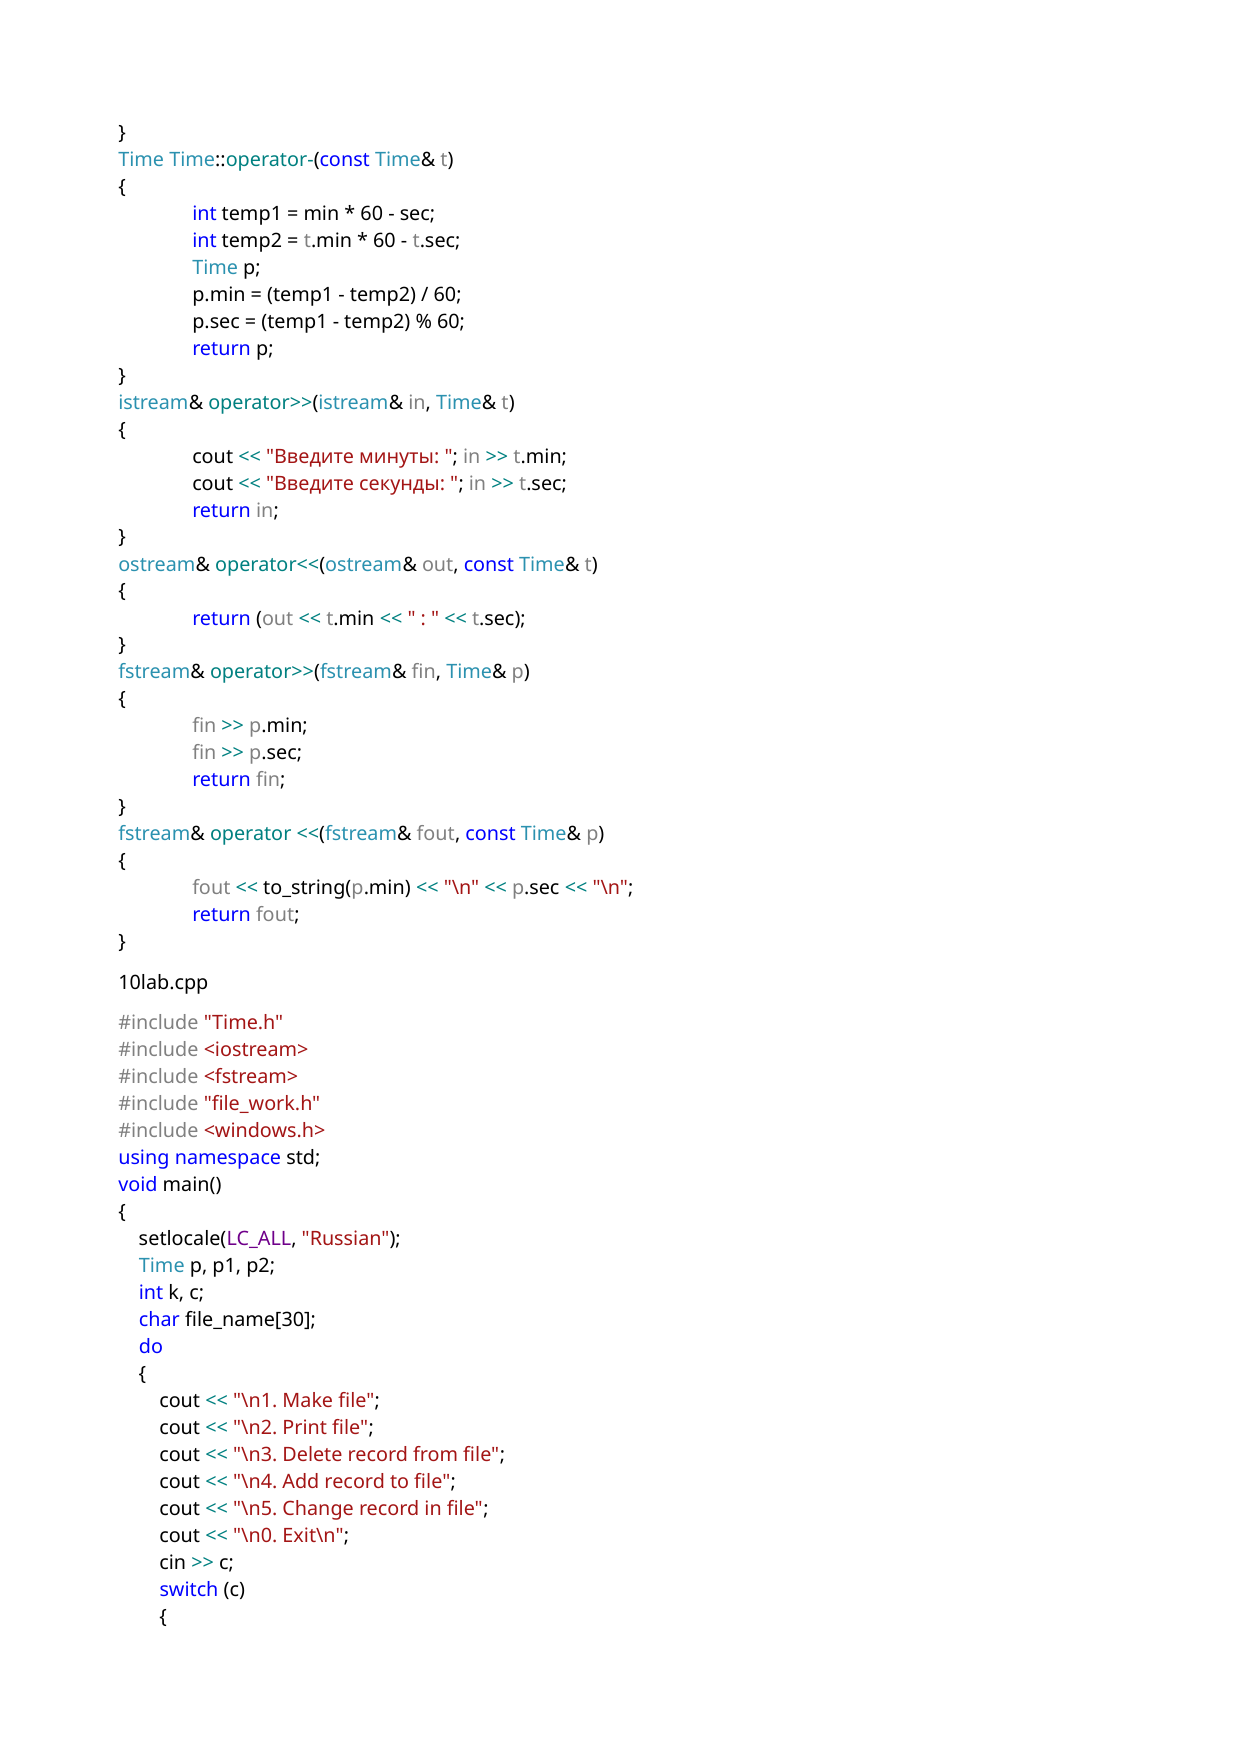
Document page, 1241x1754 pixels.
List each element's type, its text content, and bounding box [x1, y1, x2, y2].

text istream& operator>>(istream& in, Time& t) [118, 388, 1122, 415]
text { [118, 172, 1122, 199]
text } [118, 631, 1122, 658]
text cout << "Введите минуты: "; in >> t.min; [118, 442, 1122, 469]
text fout << to_string(p.min) << "\n" << p.sec << "\n"; [118, 873, 1122, 901]
text int temp1 = min * 60 - sec; [118, 199, 1122, 226]
text 10lab.cpp [118, 968, 1122, 995]
text #include <fstream> [118, 1062, 1122, 1089]
text return in; [118, 496, 1122, 523]
text #include <iostream> [118, 1035, 1122, 1062]
text cout << "\n2. Print file"; [118, 1413, 1122, 1440]
text } [118, 118, 1122, 145]
text cout << "\n0. Exit\n"; [118, 1521, 1122, 1548]
text { [118, 577, 1122, 604]
text cout << "Введите секунды: "; in >> t.sec; [118, 469, 1122, 496]
text { [118, 1197, 1122, 1224]
text fstream& operator <<(fstream& fout, const Time& p) [118, 819, 1122, 847]
text #include "Time.h" [118, 1008, 1122, 1035]
text char file_name[30]; [118, 1305, 1122, 1332]
text } [118, 927, 1122, 954]
text do [118, 1332, 1122, 1359]
text cin >> c; [118, 1548, 1122, 1575]
text Time Time::operator-(const Time& t) [118, 145, 1122, 172]
text int k, c; [118, 1278, 1122, 1305]
text cout << "\n5. Change record in file"; [118, 1494, 1122, 1521]
text p.min = (temp1 - temp2) / 60; [118, 280, 1122, 307]
text { [118, 1602, 1122, 1629]
text } [118, 523, 1122, 550]
text } [118, 361, 1122, 388]
text Time p, p1, p2; [118, 1251, 1122, 1278]
text p.sec = (temp1 - temp2) % 60; [118, 307, 1122, 334]
text Time p; [118, 253, 1122, 280]
text fstream& operator>>(fstream& fin, Time& p) [118, 658, 1122, 685]
text #include "file_work.h" [118, 1089, 1122, 1116]
text { [118, 415, 1122, 442]
text fin >> p.sec; [118, 739, 1122, 766]
text { [118, 847, 1122, 873]
text { [118, 1359, 1122, 1386]
text return fin; [118, 766, 1122, 793]
text setlocale(LC_ALL, "Russian"); [118, 1224, 1122, 1251]
text } [118, 793, 1122, 819]
text cout << "\n4. Add record to file"; [118, 1467, 1122, 1494]
text #include <windows.h> [118, 1116, 1122, 1143]
text cout << "\n3. Delete record from file"; [118, 1440, 1122, 1467]
text return (out << t.min << " : " << t.sec); [118, 604, 1122, 631]
text return fout; [118, 901, 1122, 927]
text ostream& operator<<(ostream& out, const Time& t) [118, 550, 1122, 577]
text { [118, 685, 1122, 712]
text fin >> p.min; [118, 712, 1122, 739]
text void main() [118, 1170, 1122, 1197]
text return p; [118, 334, 1122, 361]
text switch (c) [118, 1575, 1122, 1602]
text int temp2 = t.min * 60 - t.sec; [118, 226, 1122, 253]
text using namespace std; [118, 1143, 1122, 1170]
text cout << "\n1. Make file"; [118, 1386, 1122, 1413]
